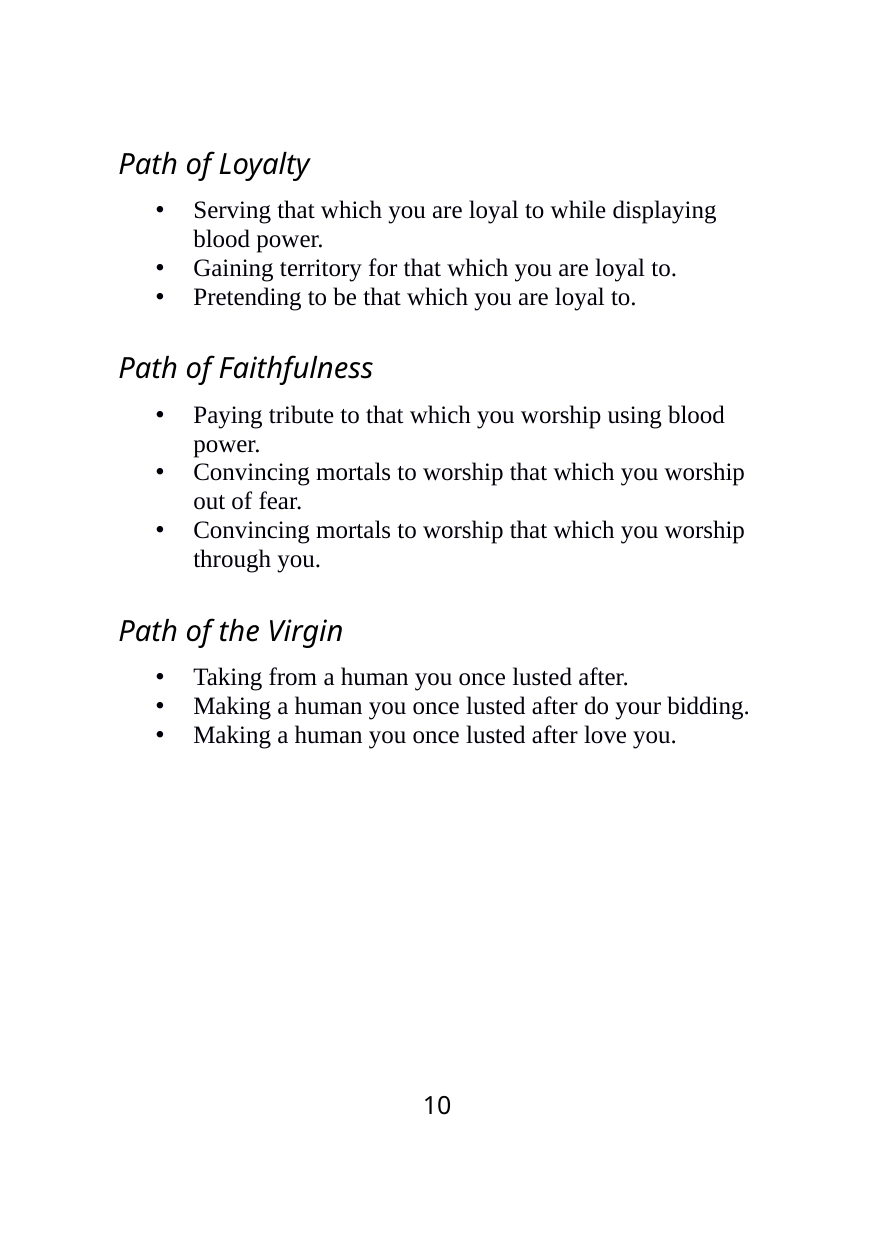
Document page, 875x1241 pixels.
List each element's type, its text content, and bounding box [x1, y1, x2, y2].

list Gaining territory for that which you are loyal to. [156, 253, 756, 282]
list Convincing mortals to worship that which you worship through you. [156, 515, 756, 572]
list Making a human you once lusted after love you. [156, 720, 756, 748]
list Taking from a human you once lusted after. [156, 662, 756, 691]
subtitle Path of the Virgin [118, 610, 756, 650]
subtitle Path of Faithfulness [118, 348, 756, 387]
list Paying tribute to that which you worship using blood power. [156, 400, 756, 457]
list Convincing mortals to worship that which you worship out of fear. [156, 457, 756, 515]
list Pretending to be that which you are loyal to. [156, 282, 756, 310]
list Making a human you once lusted after do your bidding. [156, 691, 756, 720]
subtitle Path of Loyalty [118, 143, 756, 183]
list Serving that which you are loyal to while displaying blood power. [156, 195, 756, 253]
